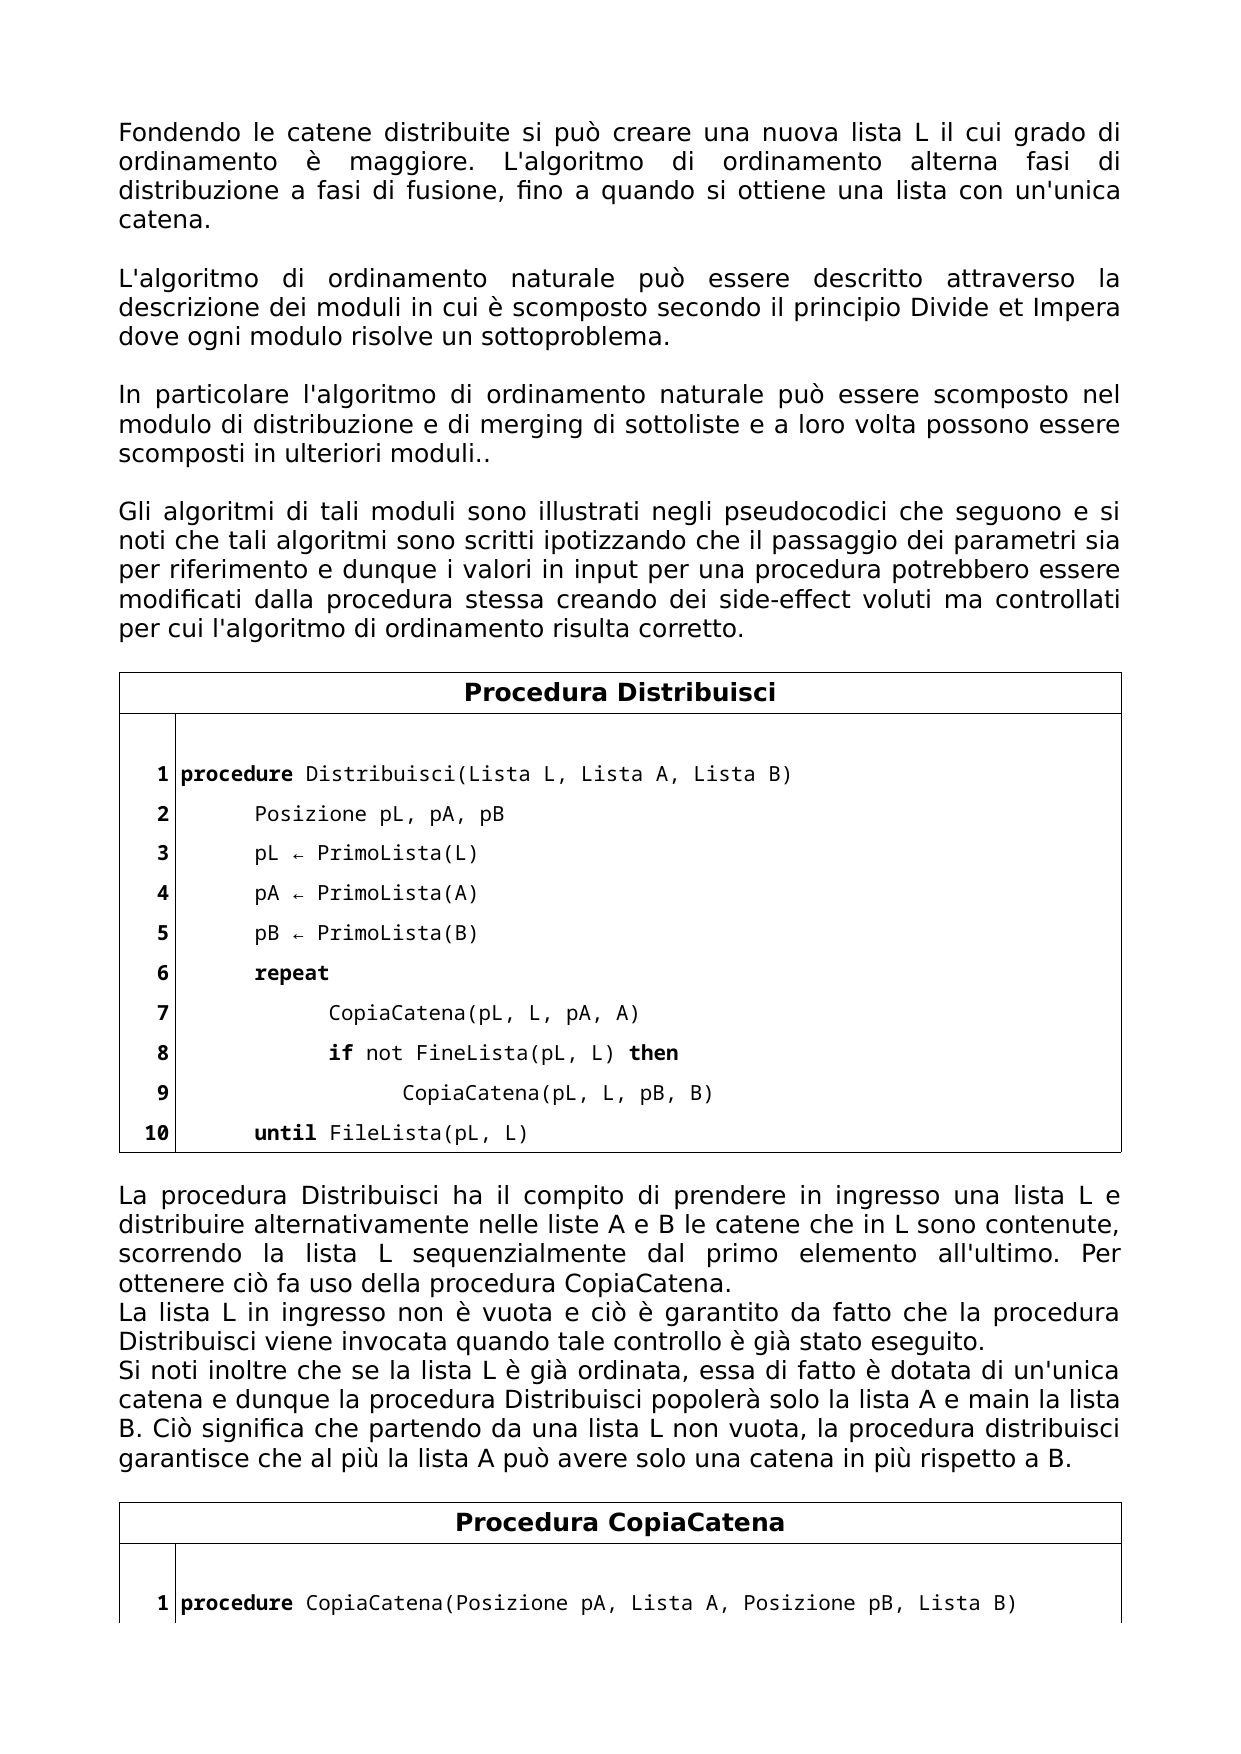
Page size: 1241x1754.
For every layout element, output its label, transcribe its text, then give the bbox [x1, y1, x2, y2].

table_cell pB ← PrimoLista(B) [176, 913, 1121, 952]
table_cell 1 [120, 1583, 175, 1623]
table_cell if not FineLista(pL, L) then [176, 1032, 1121, 1072]
table_cell 3 [120, 833, 175, 873]
table_header Procedura CopiaCatena [120, 1503, 1121, 1543]
table_cell until FileLista(pL, L) [176, 1112, 1121, 1152]
table_cell 10 [120, 1112, 175, 1152]
table_cell 9 [120, 1072, 175, 1112]
table_cell 4 [120, 873, 175, 913]
text Si noti inoltre che se la lista L è già ordinata, essa di fatto è dotata di un'unica catena e dunque la procedura Distribuisci popolerà solo la lista A e main la lista B. Ciò significa che partendo da una lista L non vuota, la procedura distribuisci garantisce che al più la lista A può avere solo una catena in più rispetto a B. [118, 1356, 1122, 1473]
table_cell CopiaCatena(pL, L, pB, B) [176, 1072, 1121, 1112]
text In particolare l'algoritmo di ordinamento naturale può essere scomposto nel modulo di distribuzione e di merging di sottoliste e a loro volta possono essere scomposti in ulteriori moduli.. [118, 381, 1122, 468]
text La procedura Distribuisci ha il compito di prendere in ingresso una lista L e distribuire alternativamente nelle liste A e B le catene che in L sono contenute, scorrendo la lista L sequenzialmente dal primo elemento all'ultimo. Per ottenere ciò fa uso della procedura CopiaCatena. [118, 1181, 1122, 1298]
table_cell 6 [120, 953, 175, 992]
text La lista L in ingresso non è vuota e ciò è garantito da fatto che la procedura Distribuisci viene invocata quando tale controllo è già stato eseguito. [118, 1298, 1122, 1356]
table_cell pL ← PrimoLista(L) [176, 833, 1121, 873]
table_cell 7 [120, 993, 175, 1032]
text L'algoritmo di ordinamento naturale può essere descritto attraverso la descrizione dei moduli in cui è scomposto secondo il principio Divide et Impera dove ogni modulo risolve un sottoproblema. [118, 264, 1122, 351]
table_cell CopiaCatena(pL, L, pA, A) [176, 993, 1121, 1032]
table_cell [120, 714, 175, 753]
table_cell 8 [120, 1032, 175, 1072]
text Gli algoritmi di tali moduli sono illustrati negli pseudocodici che seguono e si noti che tali algoritmi sono scritti ipotizzando che il passaggio dei parametri sia per riferimento e dunque i valori in input per una procedura potrebbero essere modificati dalla procedura stessa creando dei side-effect voluti ma controllati per cui l'algoritmo di ordinamento risulta corretto. [118, 497, 1122, 643]
table_cell [176, 714, 1121, 753]
table_cell 2 [120, 793, 175, 833]
table_header Procedura Distribuisci [120, 673, 1121, 713]
table_cell procedure Distribuisci(Lista L, Lista A, Lista B) [176, 753, 1121, 793]
table_cell [120, 1544, 175, 1583]
table_cell pA ← PrimoLista(A) [176, 873, 1121, 913]
table_cell [176, 1544, 1121, 1583]
table_cell repeat [176, 953, 1121, 992]
table_cell 5 [120, 913, 175, 952]
table_cell Posizione pL, pA, pB [176, 793, 1121, 833]
table_cell 1 [120, 753, 175, 793]
table_cell procedure CopiaCatena(Posizione pA, Lista A, Posizione pB, Lista B) [176, 1583, 1121, 1623]
text Fondendo le catene distribuite si può creare una nuova lista L il cui grado di ordinamento è maggiore. L'algoritmo di ordinamento alterna fasi di distribuzione a fasi di fusione, fino a quando si ottiene una lista con un'unica catena. [118, 118, 1122, 235]
